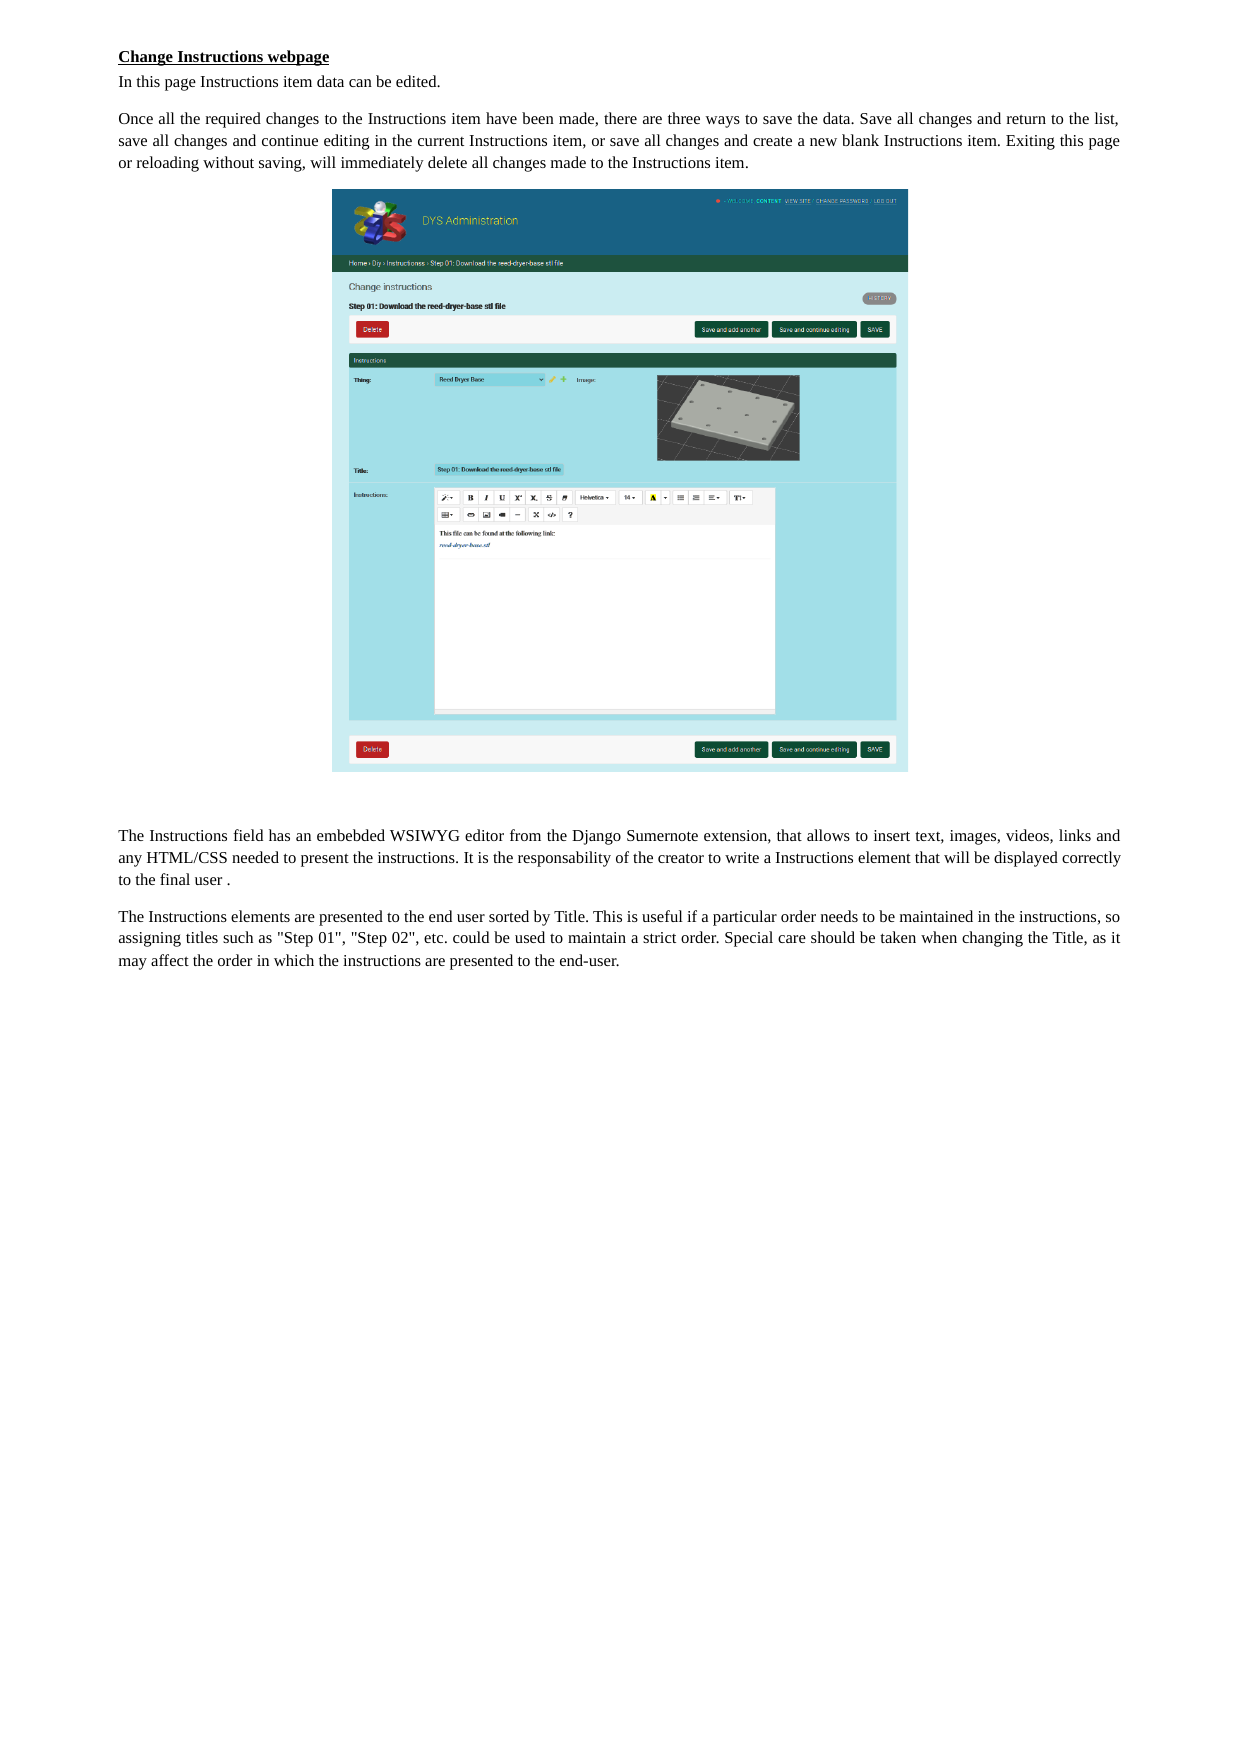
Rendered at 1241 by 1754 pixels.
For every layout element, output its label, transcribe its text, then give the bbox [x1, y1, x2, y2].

subtitle Change Instructions webpage [118, 47, 1122, 66]
picture [332, 189, 909, 772]
text The Instructions field has an embebded WSIWYG editor from the Django Sumernote extension, that allows to insert text, images, videos, links and any HTML/CSS needed to present the instructions. It is the responsability of the creator to write a Instructions element that will be displayed correctly to the final user . [118, 826, 1122, 889]
text The Instructions elements are presented to the end user sorted by Title. This is useful if a particular order needs to be maintained in the instructions, so assigning titles such as "Step 01", "Step 02", etc. could be used to maintain a strict order. Special care should be taken when changing the Title, as it may affect the order in which the instructions are presented to the end-user. [118, 906, 1122, 969]
text Once all the required changes to the Instructions item have been made, there are three ways to save the data. Save all changes and return to the list, save all changes and continue editing in the current Instructions item, or save all changes and create a new blank Instructions item. Exiting this page or reloading without saving, will immediately delete all changes made to the Instructions item. [118, 109, 1122, 172]
text In this page Instructions item data can be edited. [118, 72, 1122, 91]
